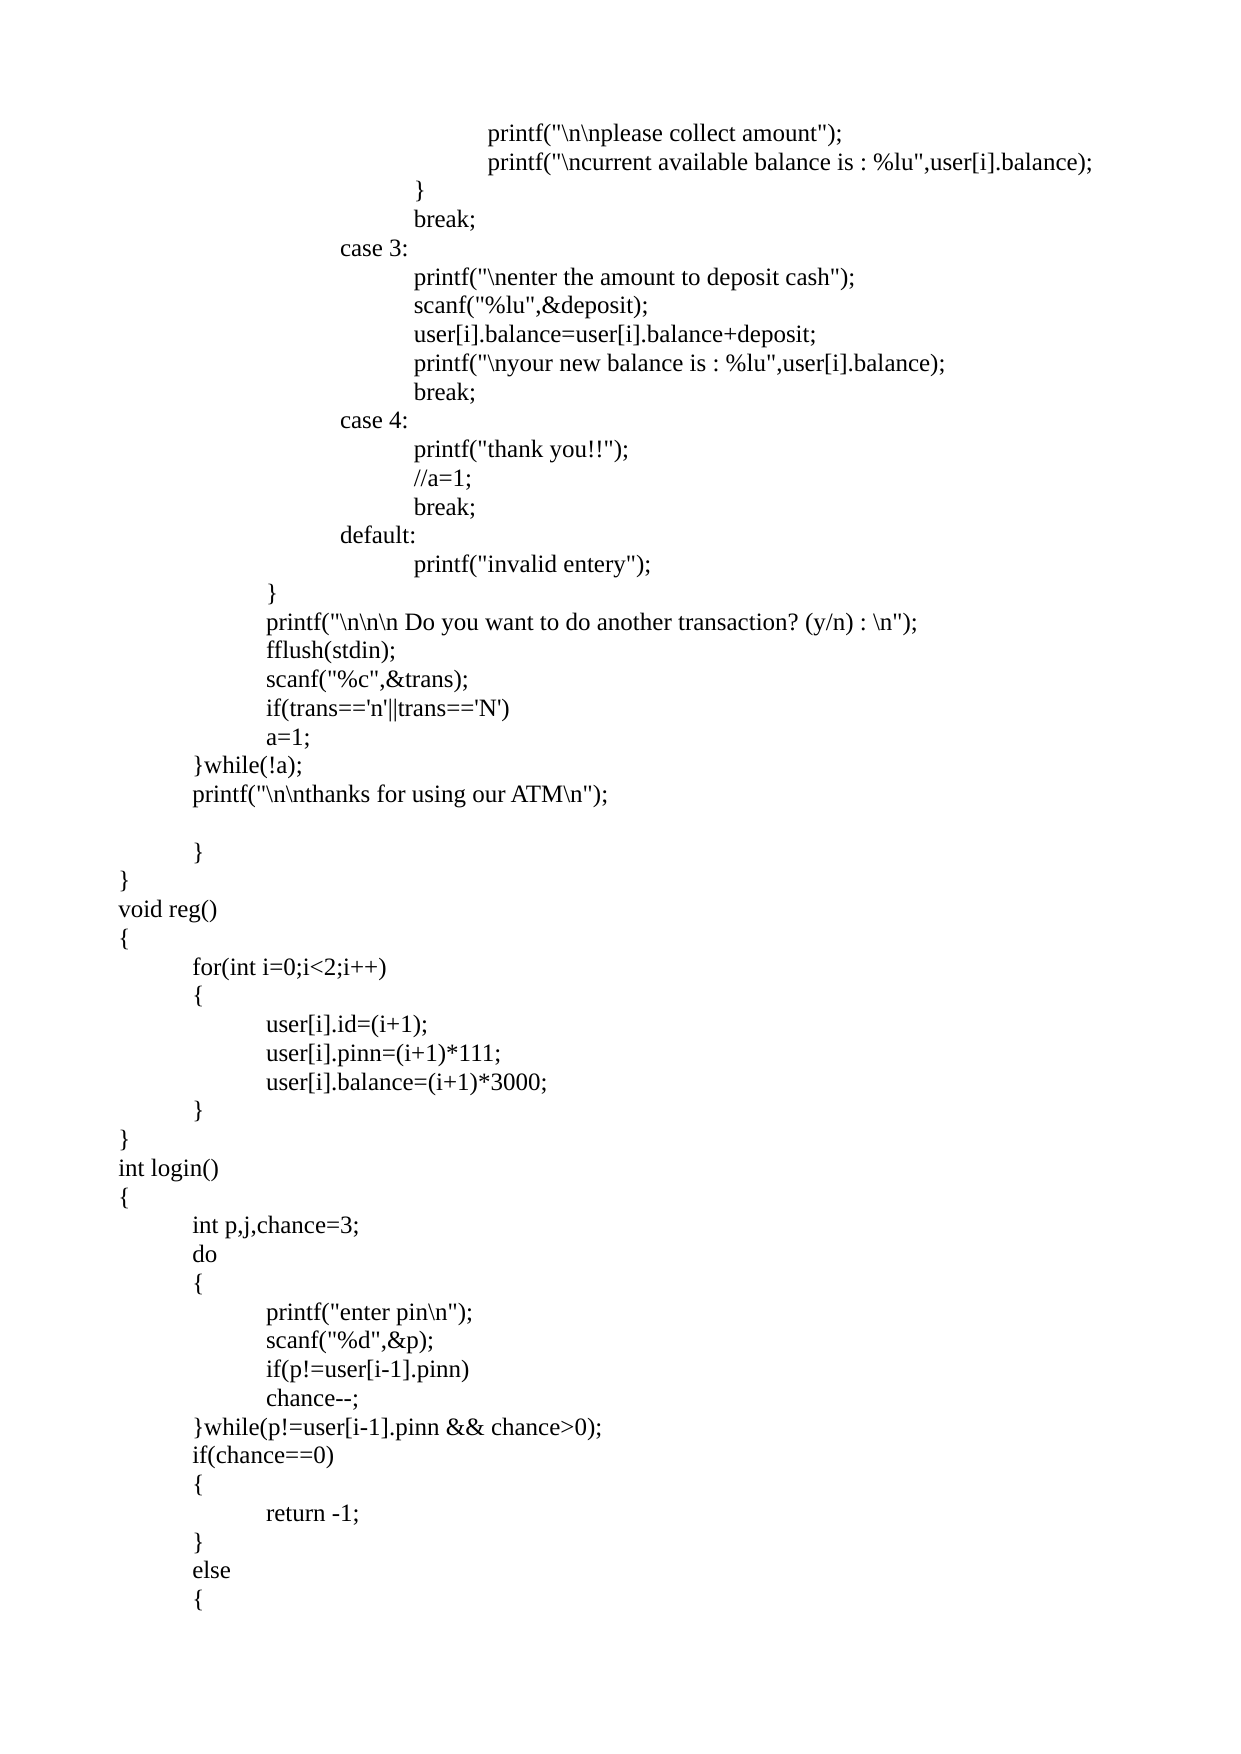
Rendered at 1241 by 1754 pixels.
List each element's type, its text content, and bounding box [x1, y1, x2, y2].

text } [118, 176, 1122, 204]
text if(p!=user[i-1].pinn) [118, 1354, 1122, 1383]
text } [118, 578, 1122, 607]
text fflush(stdin); [118, 636, 1122, 664]
text if(trans=='n'||trans=='N') [118, 693, 1122, 722]
text } [118, 837, 1122, 866]
text } [118, 866, 1122, 894]
text { [118, 981, 1122, 1009]
text printf("\n\n\n Do you want to do another transaction? (y/n) : \n"); [118, 607, 1122, 636]
text printf("thank you!!"); [118, 434, 1122, 463]
text scanf("%d",&p); [118, 1326, 1122, 1354]
text { [118, 1469, 1122, 1498]
text user[i].pinn=(i+1)*111; [118, 1038, 1122, 1067]
text if(chance==0) [118, 1441, 1122, 1469]
text chance--; [118, 1383, 1122, 1412]
text int p,j,chance=3; [118, 1211, 1122, 1239]
text { [118, 1268, 1122, 1297]
text else [118, 1556, 1122, 1584]
text void reg() [118, 894, 1122, 923]
text { [118, 1584, 1122, 1613]
text a=1; [118, 722, 1122, 751]
text printf("\nyour new balance is : %lu",user[i].balance); [118, 348, 1122, 377]
text break; [118, 377, 1122, 406]
text default: [118, 521, 1122, 549]
text printf("invalid entery"); [118, 549, 1122, 578]
text printf("\n\nplease collect amount"); [118, 118, 1122, 147]
text { [118, 923, 1122, 952]
text printf("\nenter the amount to deposit cash"); [118, 262, 1122, 291]
text } [118, 1096, 1122, 1124]
text user[i].id=(i+1); [118, 1009, 1122, 1038]
text int login() [118, 1153, 1122, 1182]
text } [118, 1527, 1122, 1556]
text } [118, 1124, 1122, 1153]
text user[i].balance=user[i].balance+deposit; [118, 319, 1122, 348]
text do [118, 1239, 1122, 1268]
text break; [118, 492, 1122, 521]
text printf("\n\nthanks for using our ATM\n"); [118, 779, 1122, 808]
text scanf("%c",&trans); [118, 664, 1122, 693]
text scanf("%lu",&deposit); [118, 291, 1122, 319]
text }while(p!=user[i-1].pinn && chance>0); [118, 1412, 1122, 1441]
text { [118, 1182, 1122, 1211]
text case 4: [118, 406, 1122, 434]
text for(int i=0;i<2;i++) [118, 952, 1122, 981]
text break; [118, 204, 1122, 233]
text //a=1; [118, 463, 1122, 492]
text user[i].balance=(i+1)*3000; [118, 1067, 1122, 1096]
text case 3: [118, 233, 1122, 262]
text }while(!a); [118, 751, 1122, 779]
text printf("\ncurrent available balance is : %lu",user[i].balance); [118, 147, 1122, 176]
text return -1; [118, 1498, 1122, 1527]
text printf("enter pin\n"); [118, 1297, 1122, 1326]
